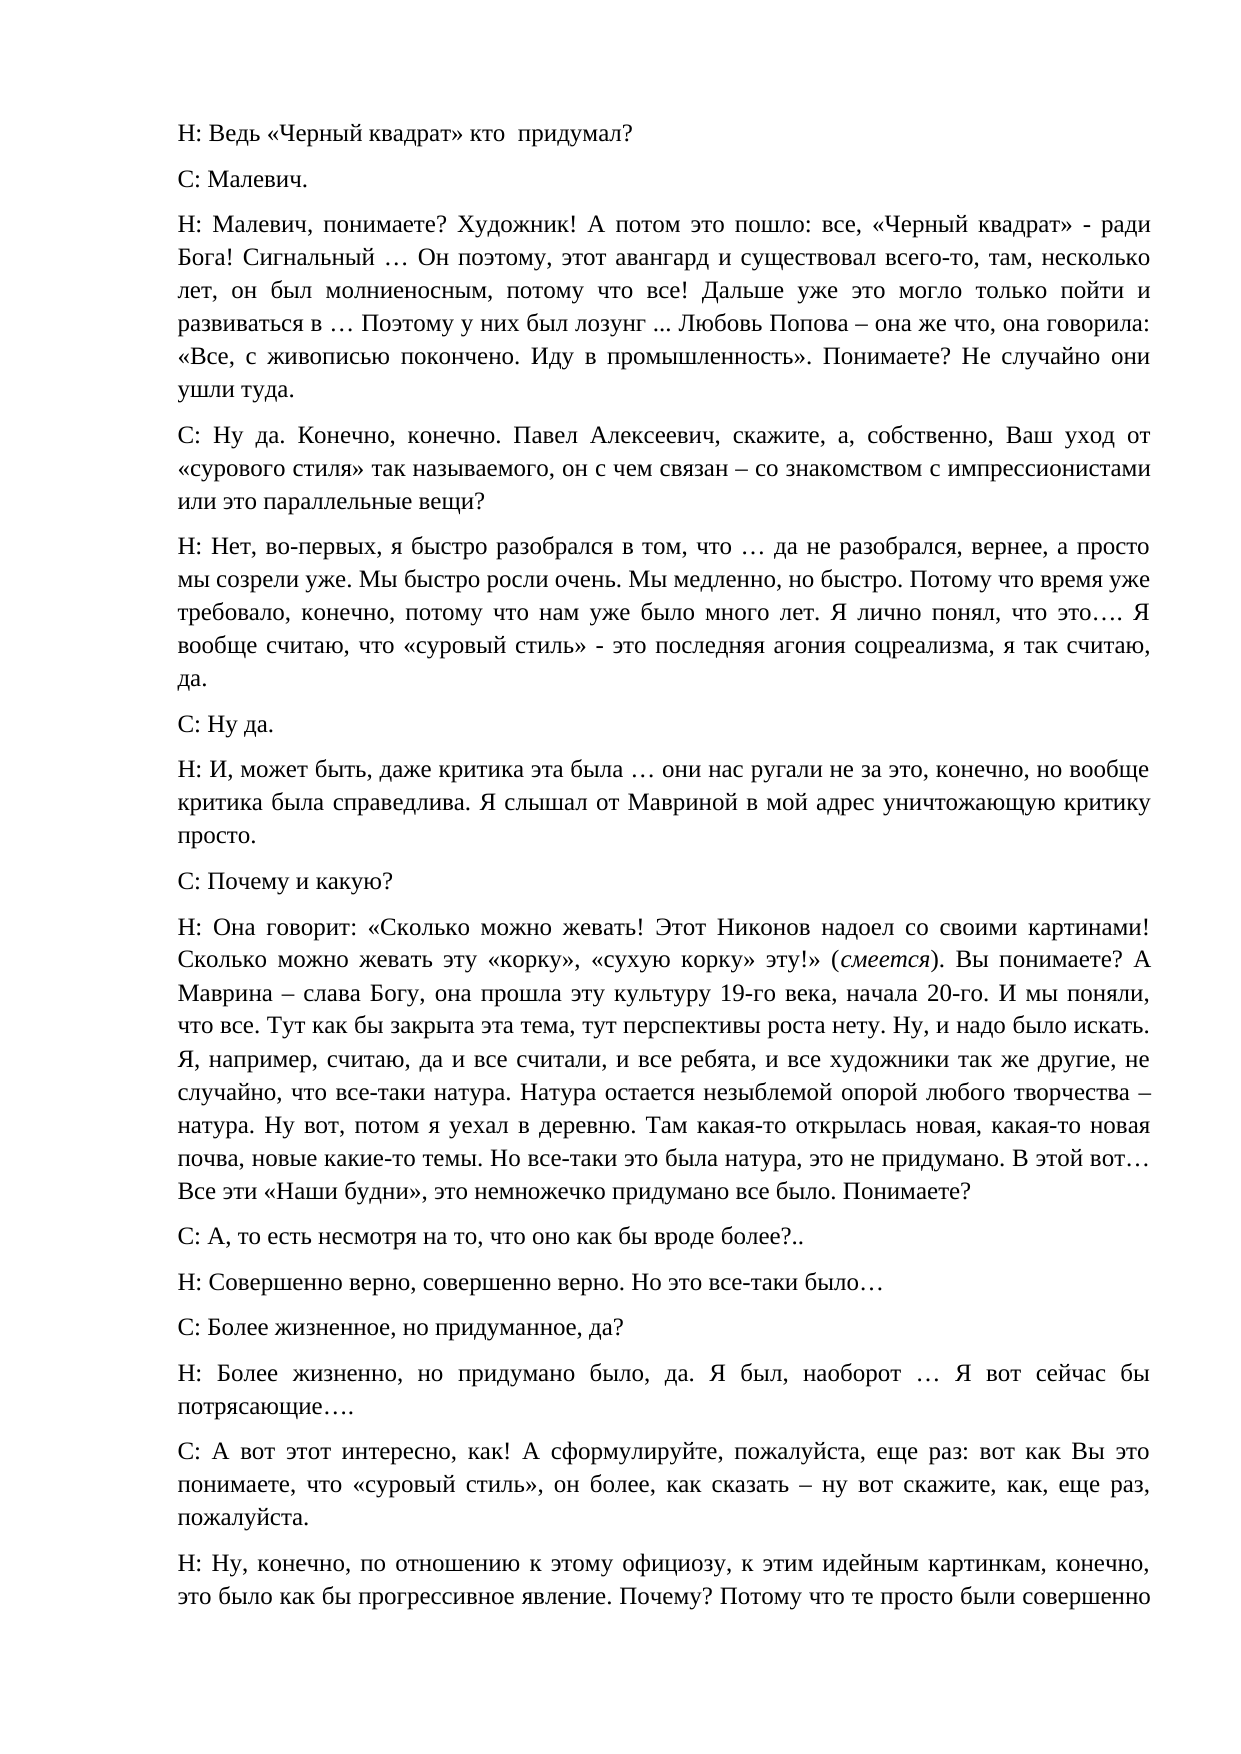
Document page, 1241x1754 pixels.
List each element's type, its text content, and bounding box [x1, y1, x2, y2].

text Н: Малевич, понимаете? Художник! А потом это пошло: все, «Черный квадрат» - ради Бога! Сигнальный … Он поэтому, этот авангард и существовал всего-то, там, несколько лет, он был молниеносным, потому что все! Дальше уже это могло только пойти и развиваться в … Поэтому у них был лозунг ... Любовь Попова – она же что, она говорила: «Все, с живописью покончено. Иду в промышленность». Понимаете? Не случайно они ушли туда. [177, 209, 1152, 403]
text Н: Нет, во-первых, я быстро разобрался в том, что … да не разобрался, вернее, а просто мы созрели уже. Мы быстро росли очень. Мы медленно, но быстро. Потому что время уже требовало, конечно, потому что нам уже было много лет. Я лично понял, что это…. Я вообще считаю, что «суровый стиль» - это последняя агония соцреализма, я так считаю, да. [177, 531, 1152, 692]
text С: А вот этот интересно, как! А сформулируйте, пожалуйста, еще раз: вот как Вы это понимаете, что «суровый стиль», он более, как сказать – ну вот скажите, как, еще раз, пожалуйста. [177, 1436, 1152, 1531]
text Н: Более жизненно, но придумано было, да. Я был, наоборот … Я вот сейчас бы потрясающие…. [177, 1358, 1152, 1419]
text Н: И, может быть, даже критика эта была … они нас ругали не за это, конечно, но вообще критика была справедлива. Я слышал от Мавриной в мой адрес уничтожающую критику просто. [177, 754, 1152, 849]
text С: Малевич. [177, 164, 1152, 192]
text С: А, то есть несмотря на то, что оно как бы вроде более?.. [177, 1221, 1152, 1250]
text С: Ну да. Конечно, конечно. Павел Алексеевич, скажите, а, собственно, Ваш уход от «сурового стиля» так называемого, он с чем связан – со знакомством с импрессионистами или это параллельные вещи? [177, 420, 1152, 514]
text С: Ну да. [177, 709, 1152, 738]
text С: Почему и какую? [177, 866, 1152, 895]
text Н: Она говорит: «Сколько можно жевать! Этот Никонов надоел со своими картинами! Сколько можно жевать эту «корку», «сухую корку» эту!» (смеется). Вы понимаете? А Маврина – слава Богу, она прошла эту культуру 19-го века, начала 20-го. И мы поняли, что все. Тут как бы закрыта эта тема, тут перспективы роста нету. Ну, и надо было искать. Я, например, считаю, да и все считали, и все ребята, и все художники так же другие, не случайно, что все-таки натура. Натура остается незыблемой опорой любого творчества – натура. Ну вот, потом я уехал в деревню. Там какая-то открылась новая, какая-то новая почва, новые какие-то темы. Но все-таки это была натура, это не придумано. В этой вот… Все эти «Наши будни», это немножечко придумано все было. Понимаете? [177, 912, 1152, 1204]
text С: Более жизненное, но придуманное, да? [177, 1312, 1152, 1341]
text Н: Ведь «Черный квадрат» кто придумал? [177, 118, 1152, 147]
text Н: Ну, конечно, по отношению к этому официозу, к этим идейным картинкам, конечно, это было как бы прогрессивное явление. Почему? Потому что те просто были совершенно [177, 1548, 1152, 1610]
text Н: Совершенно верно, совершенно верно. Но это все-таки было… [177, 1267, 1152, 1296]
